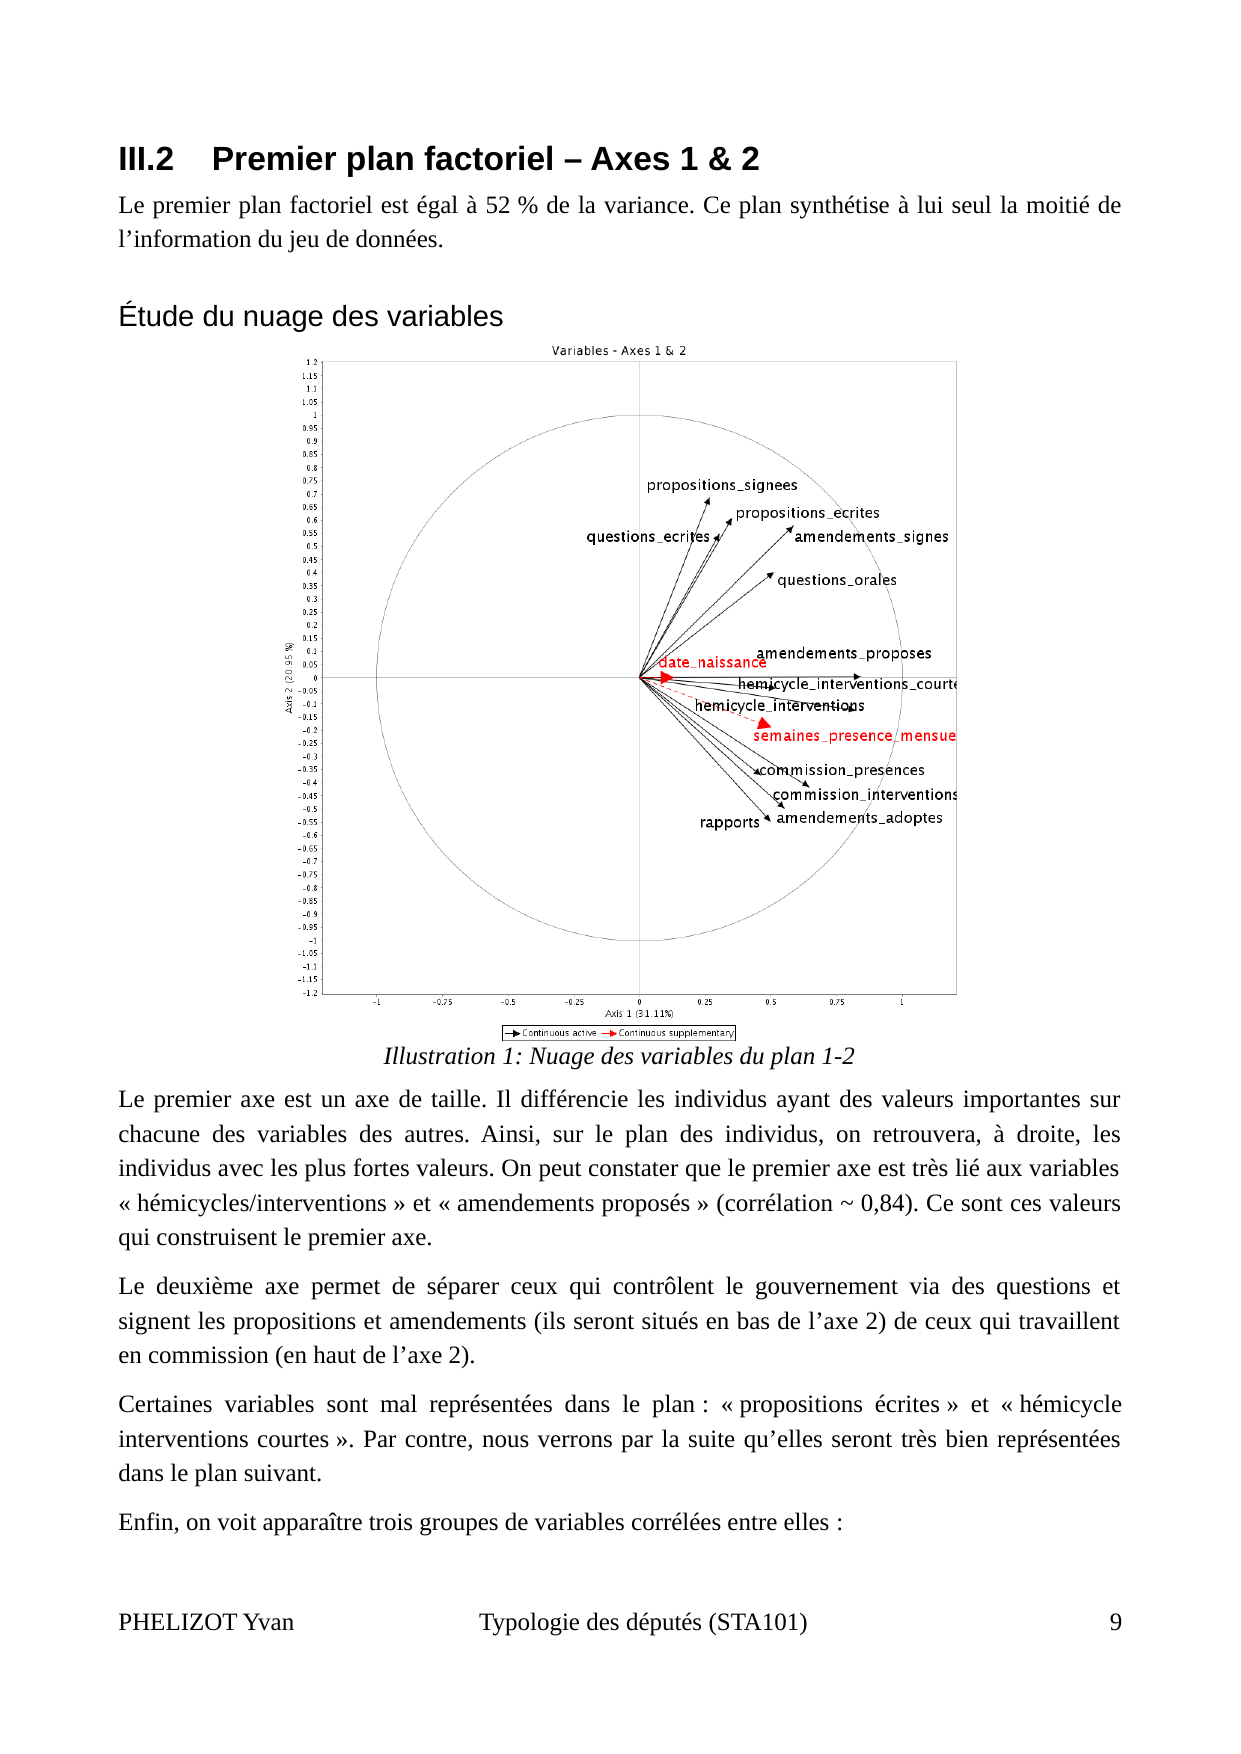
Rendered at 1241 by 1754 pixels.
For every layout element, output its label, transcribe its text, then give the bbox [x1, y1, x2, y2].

text Le deuxième axe permet de séparer ceux qui contrôlent le gouvernement via des questions et signent les propositions et amendements (ils seront situés en bas de l’axe 2) de ceux qui travaillent en commission (en haut de l’axe 2). [118, 1271, 1122, 1369]
subtitle Premier plan factoriel – Axes 1 & 2 [118, 139, 1122, 178]
text Le premier plan factoriel est égal à 52 % de la variance. Ce plan synthétise à lui seul la moitié de l’information du jeu de données. [118, 190, 1122, 253]
text Enfin, on voit apparaître trois groupes de variables corrélées entre elles : [118, 1507, 1122, 1536]
text Illustration 1: Nuage des variables du plan 1-2 [277, 1041, 963, 1070]
text Le premier axe est un axe de taille. Il différencie les individus ayant des valeurs importantes sur chacune des variables des autres. Ainsi, sur le plan des individus, on retrouvera, à droite, les individus avec les plus fortes valeurs. On peut constater que le premier axe est très lié aux variables « hémicycles/interventions » et « amendements proposés » (corrélation ~ 0,84). Ce sont ces valeurs qui construisent le premier axe. [118, 1084, 1122, 1251]
subtitle Étude du nuage des variables [118, 299, 1122, 332]
text Certaines variables sont mal représentées dans le plan : « propositions écrites » et « hémicycle interventions courtes ». Par contre, nous verrons par la suite qu’elles seront très bien représentées dans le plan suivant. [118, 1389, 1122, 1487]
picture [277, 344, 963, 1041]
